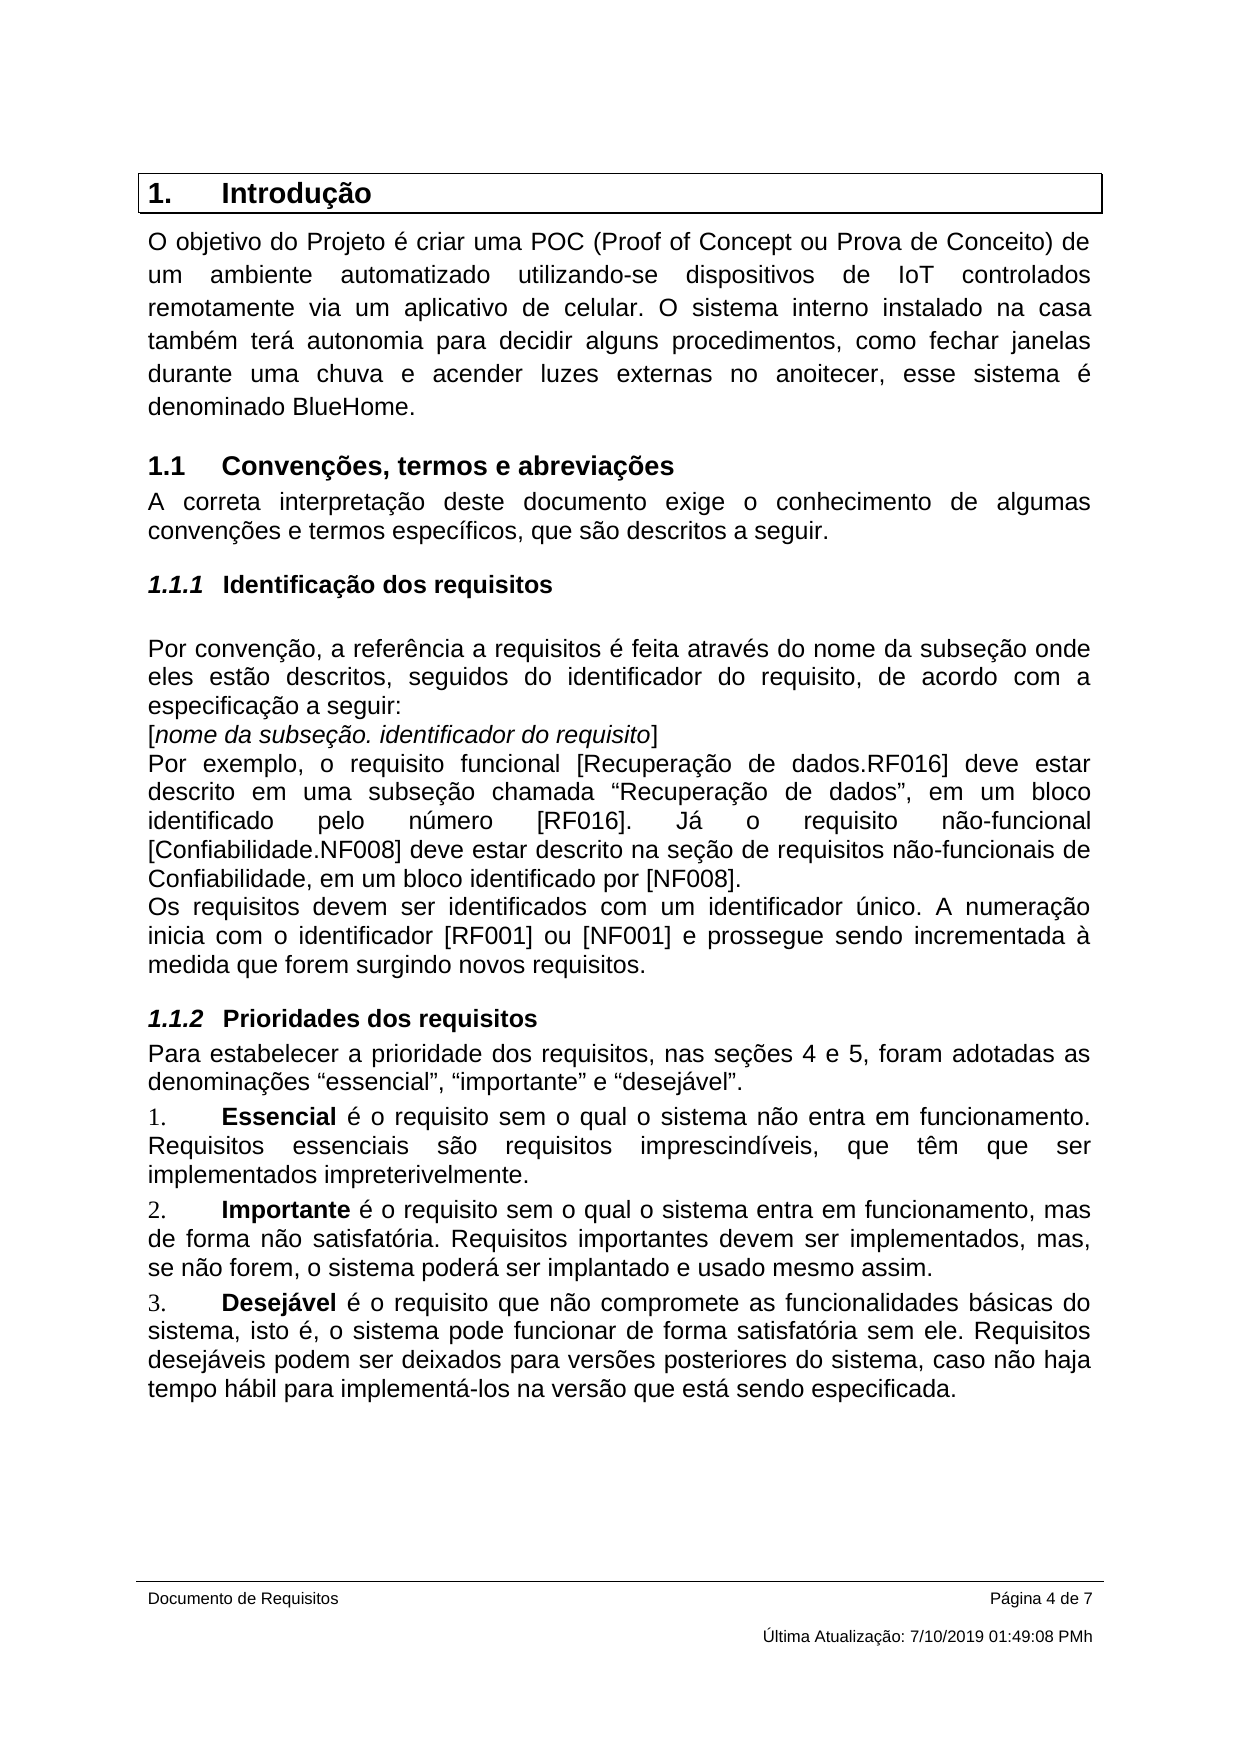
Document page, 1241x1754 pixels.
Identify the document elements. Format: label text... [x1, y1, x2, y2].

text O objetivo do Projeto é criar uma POC (Proof of Concept ou Prova de Conceito) de um ambiente automatizado utilizando-se dispositivos de IoT controlados remotamente via um aplicativo de celular. O sistema interno instalado na casa também terá autonomia para decidir alguns procedimentos, como fechar janelas durante uma chuva e acender luzes externas no anoitecer, esse sistema é denominado BlueHome. [148, 227, 1092, 421]
subtitle Identificação dos requisitos [148, 570, 1092, 598]
text Para estabelecer a prioridade dos requisitos, nas seções 4 e 5, foram adotadas as denominações “essencial”, “importante” e “desejável”. [148, 1038, 1092, 1096]
list Importante é o requisito sem o qual o sistema entra em funcionamento, mas de forma não satisfatória. Requisitos importantes devem ser implementados, mas, se não forem, o sistema poderá ser implantado e usado mesmo assim. [148, 1195, 1092, 1281]
text [nome da subseção. identificador do requisito] [148, 720, 1092, 748]
list Essencial é o requisito sem o qual o sistema não entra em funcionamento. Requisitos essenciais são requisitos imprescindíveis, que têm que ser implementados impreterivelmente. [148, 1102, 1092, 1189]
text Por exemplo, o requisito funcional [Recuperação de dados.RF016] deve estar descrito em uma subseção chamada “Recuperação de dados”, em um bloco identificado pelo número [RF016]. Já o requisito não-funcional [Confiabilidade.NF008] deve estar descrito na seção de requisitos não-funcionais de Confiabilidade, em um bloco identificado por [NF008]. [148, 748, 1092, 892]
text Os requisitos devem ser identificados com um identificador único. A numeração inicia com o identificador [RF001] ou [NF001] e prossegue sendo incrementada à medida que forem surgindo novos requisitos. [148, 892, 1092, 978]
subtitle Convenções, termos e abreviações [148, 450, 1092, 481]
subtitle Introdução [139, 174, 1101, 212]
subtitle Prioridades dos requisitos [148, 1003, 1092, 1032]
list Desejável é o requisito que não compromete as funcionalidades básicas do sistema, isto é, o sistema pode funcionar de forma satisfatória sem ele. Requisitos desejáveis podem ser deixados para versões posteriores do sistema, caso não haja tempo hábil para implementá-los na versão que está sendo especificada. [148, 1287, 1092, 1403]
text A correta interpretação deste documento exige o conhecimento de algumas convenções e termos específicos, que são descritos a seguir. [148, 487, 1092, 545]
text Por convenção, a referência a requisitos é feita através do nome da subseção onde eles estão descritos, seguidos do identificador do requisito, de acordo com a especificação a seguir: [148, 633, 1092, 720]
